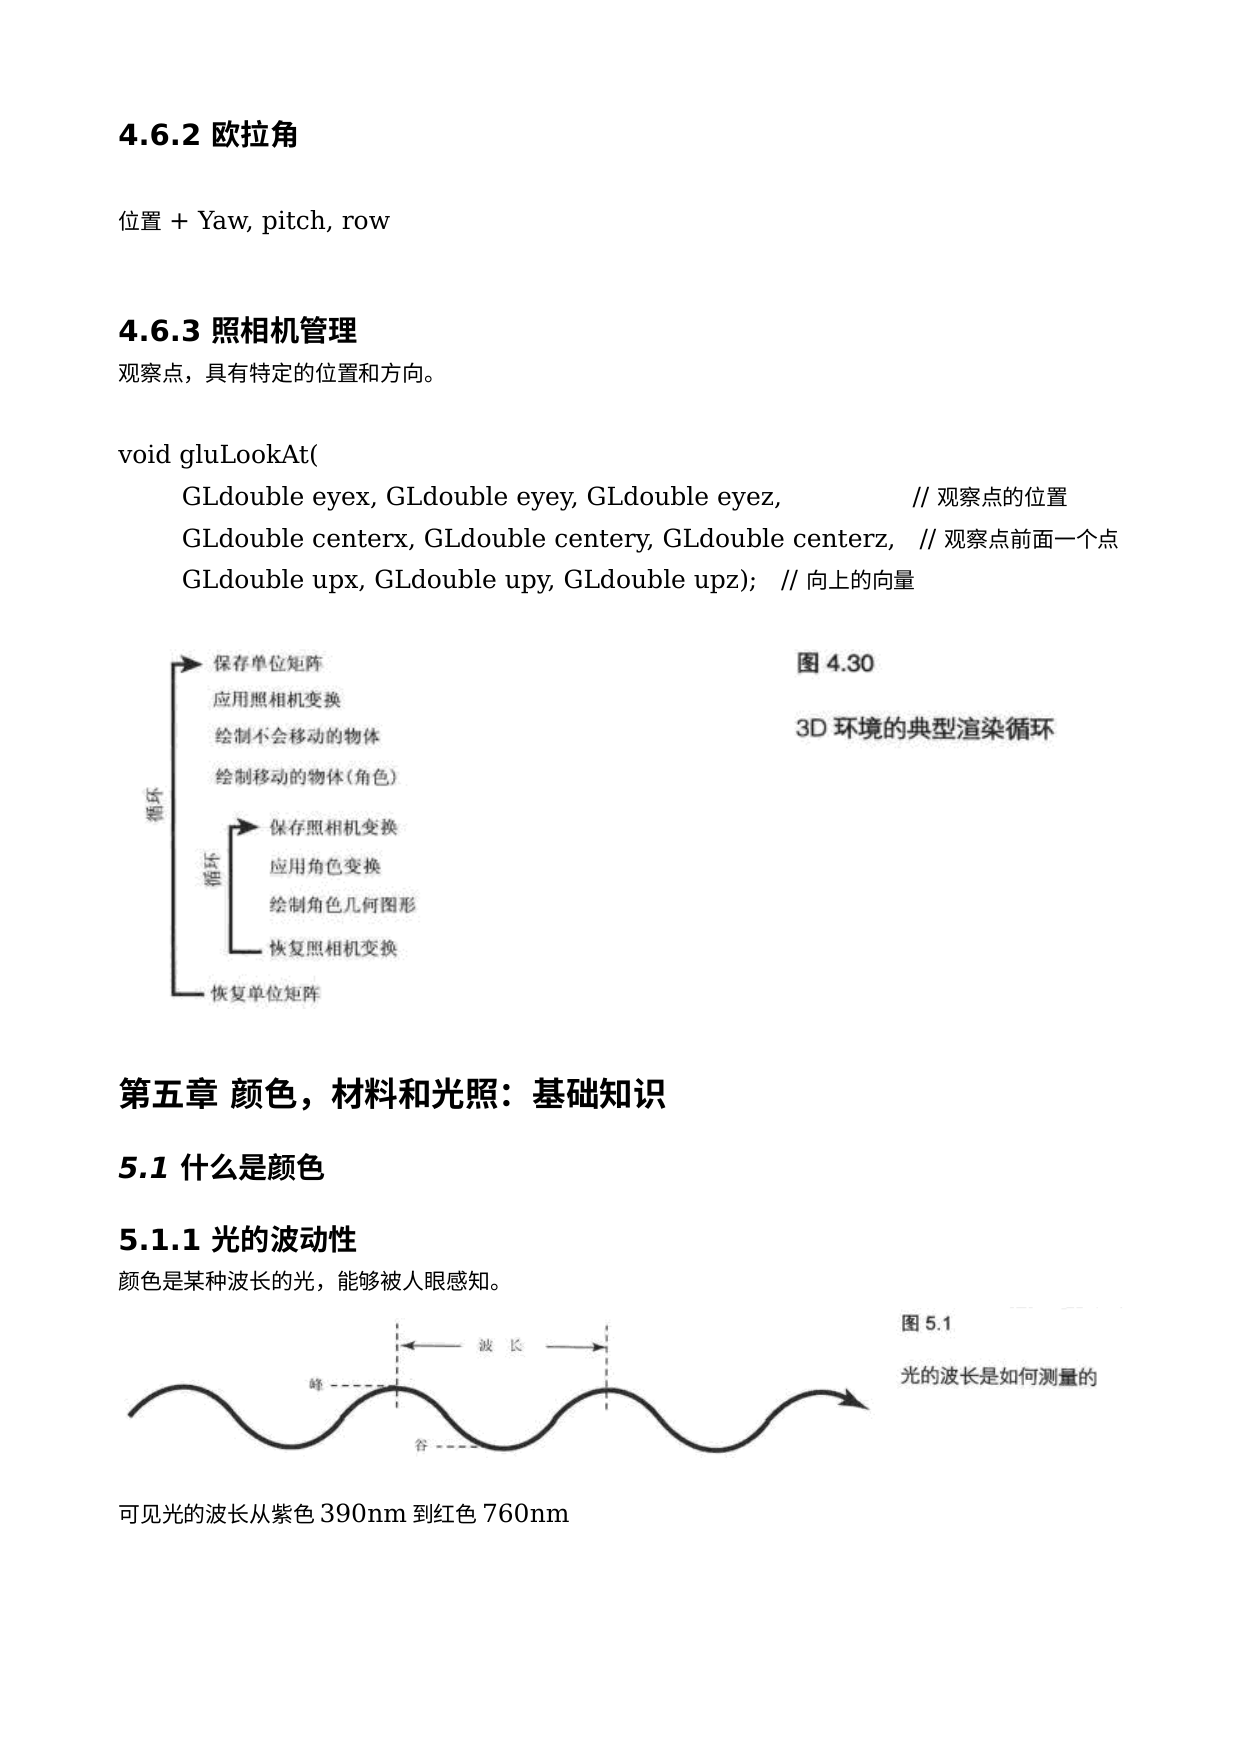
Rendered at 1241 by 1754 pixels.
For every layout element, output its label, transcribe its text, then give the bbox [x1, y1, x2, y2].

text GLdouble centerx, GLdouble centery, GLdouble centerz, // 观察点前面一个点 [118, 524, 1122, 553]
subtitle 5.1.1 光的波动性 [118, 1223, 1122, 1257]
text GLdouble eyex, GLdouble eyey, GLdouble eyez, // 观察点的位置 [118, 482, 1122, 512]
text 位置 + Yaw, pitch, row [118, 206, 1122, 235]
subtitle 第五章 颜色，材料和光照：基础知识 [118, 1075, 1122, 1114]
text 颜色是某种波长的光，能够被人眼感知。 [118, 1269, 1122, 1295]
text void gluLookAt( [118, 441, 1122, 470]
subtitle 4.6.3 照相机管理 [118, 314, 1122, 348]
subtitle 4.6.2 欧拉角 [118, 118, 1122, 152]
picture [118, 1307, 1123, 1458]
text 可见光的波长从紫色390nm到红色760nm [118, 1499, 1122, 1528]
picture [139, 649, 1101, 1009]
subtitle 5.1 什么是颜色 [118, 1151, 1122, 1185]
text GLdouble upx, GLdouble upy, GLdouble upz); // 向上的向量 [118, 566, 1122, 595]
text 观察点，具有特定的位置和方向。 [118, 361, 1122, 387]
